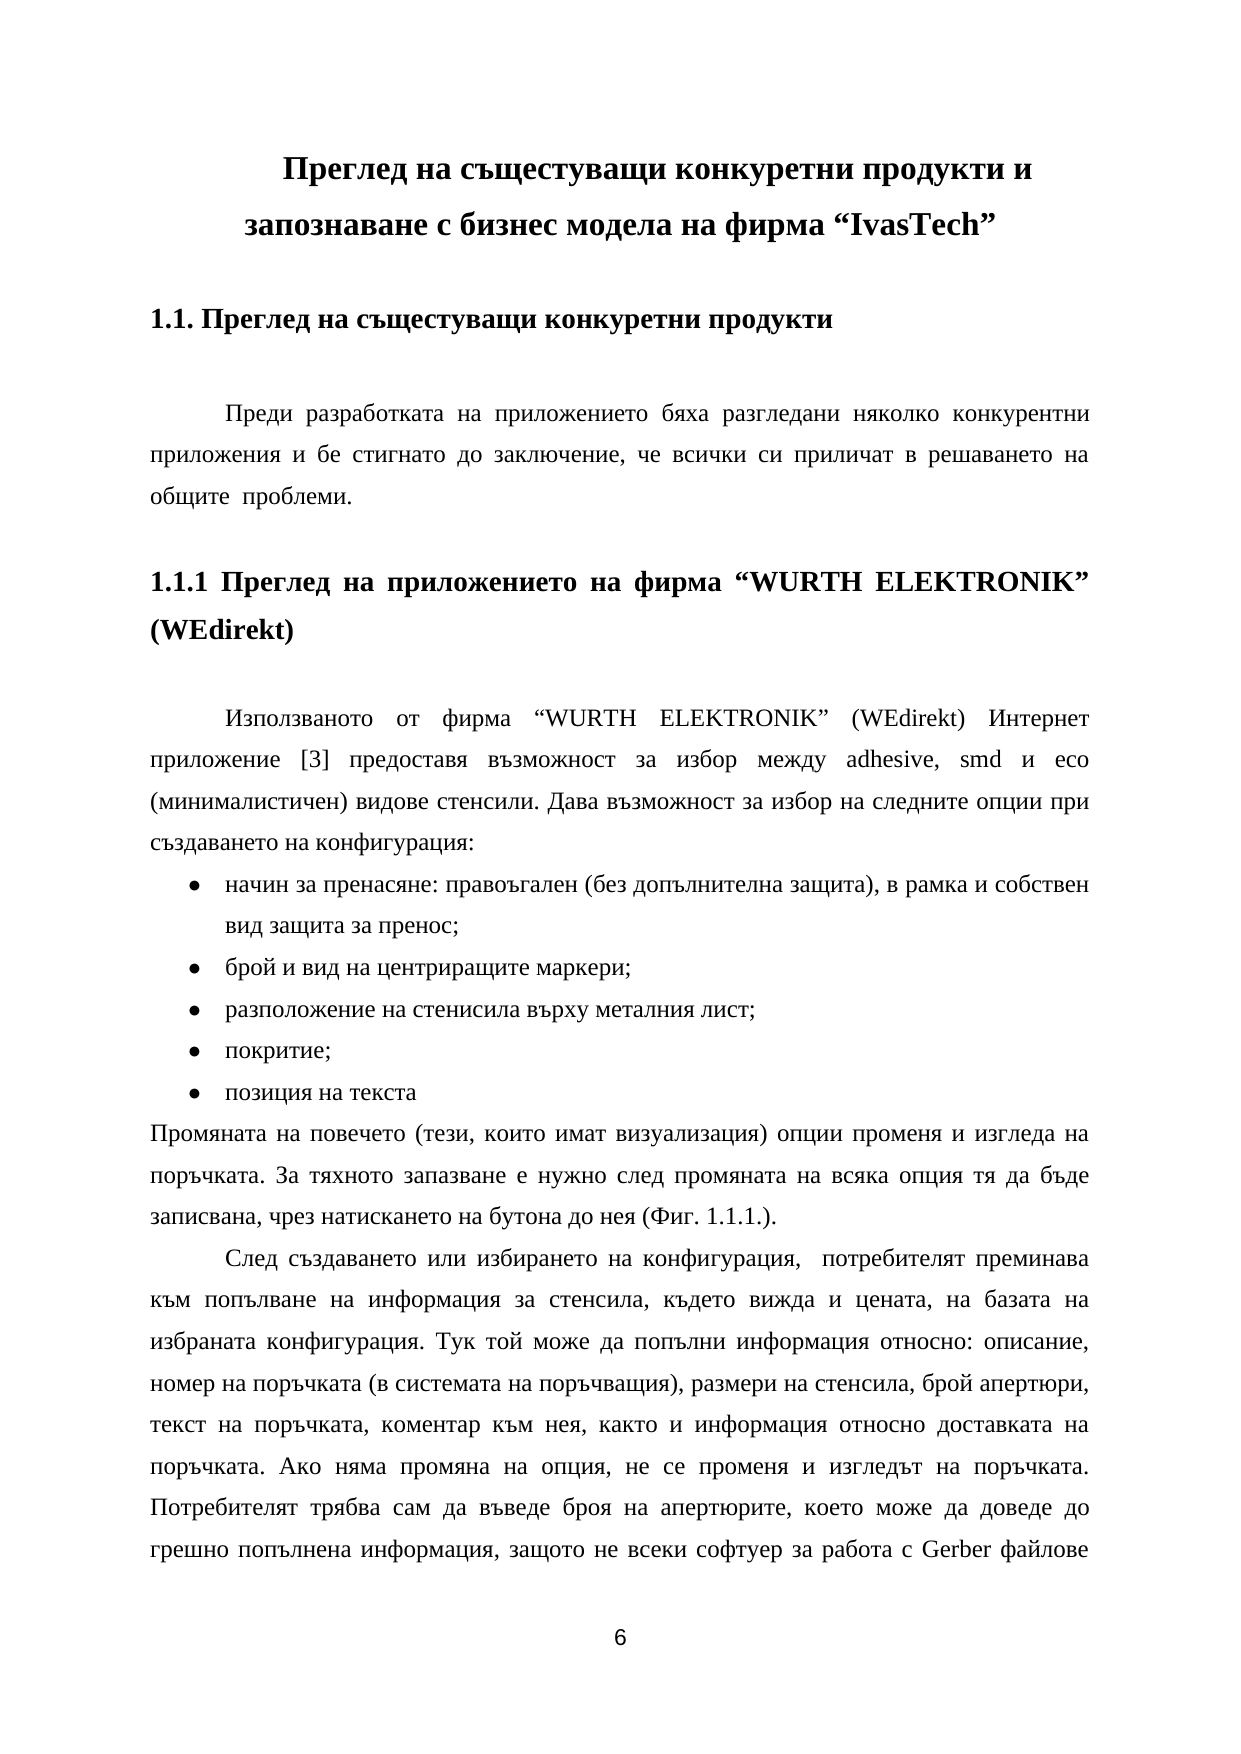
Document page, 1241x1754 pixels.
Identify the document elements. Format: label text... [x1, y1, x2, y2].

text Преди разработката на приложението бяха разгледани няколко конкурентни приложения и бе стигнато до заключение, че всички си приличат в решаването на общите проблеми. [150, 399, 1091, 510]
text След създаването или избирането на конфигурация, потребителят преминава към попълване на информация за стенсила, където вижда и цената, на базата на избраната конфигурация. Тук той може да попълни информация относно: описание, номер на поръчката (в системата на поръчващия), размери на стенсила, брой апертюри, текст на поръчката, коментар към нея, както и информация относно доставката на поръчката. Ако няма промяна на опция, не се променя и изгледът на поръчката. Потребителят трябва сам да въведе броя на апертюрите, което може да доведе до грешно попълнена информация, защото не всеки софтуер за работа с Gerber файлове [150, 1244, 1091, 1563]
text 1.1.1 Преглед на приложението на фирма “WURTH ELEKTRONIK” (WEdirekt) [150, 565, 1091, 646]
text Преглед на същестуващи конкуретни продукти и запознаване с бизнес модела на фирма “IvasTech” [150, 150, 1091, 242]
list покритие; [187, 1036, 1091, 1064]
text 1.1. Преглед на същестуващи конкуретни продукти [150, 302, 1091, 334]
text Използваното от фирма “WURTH ELEKTRONIK” (WEdirekt) Интернет приложение [3] предоставя възможност за избор между adhesive, smd и eco (минималистичен) видове стенсили. Дава възможност за избор на следните опции при създаването на конфигурация: [150, 704, 1091, 856]
list брой и вид на центриращите маркери; [187, 953, 1091, 981]
list начин за пренасяне: правоъгален (без допълнителна защита), в рамка и собствен вид защита за пренос; [187, 870, 1091, 939]
text Промяната на повечето (тези, които имат визуализация) опции променя и изгледа на поръчката. За тяхното запазване е нужно след промяната на всяка опция тя да бъде записвана, чрез натискането на бутона до нея (Фиг. 1.1.1.). [150, 1119, 1091, 1230]
list разположение на стенисила върху металния лист; [187, 995, 1091, 1022]
list позиция на текста [187, 1078, 1091, 1106]
